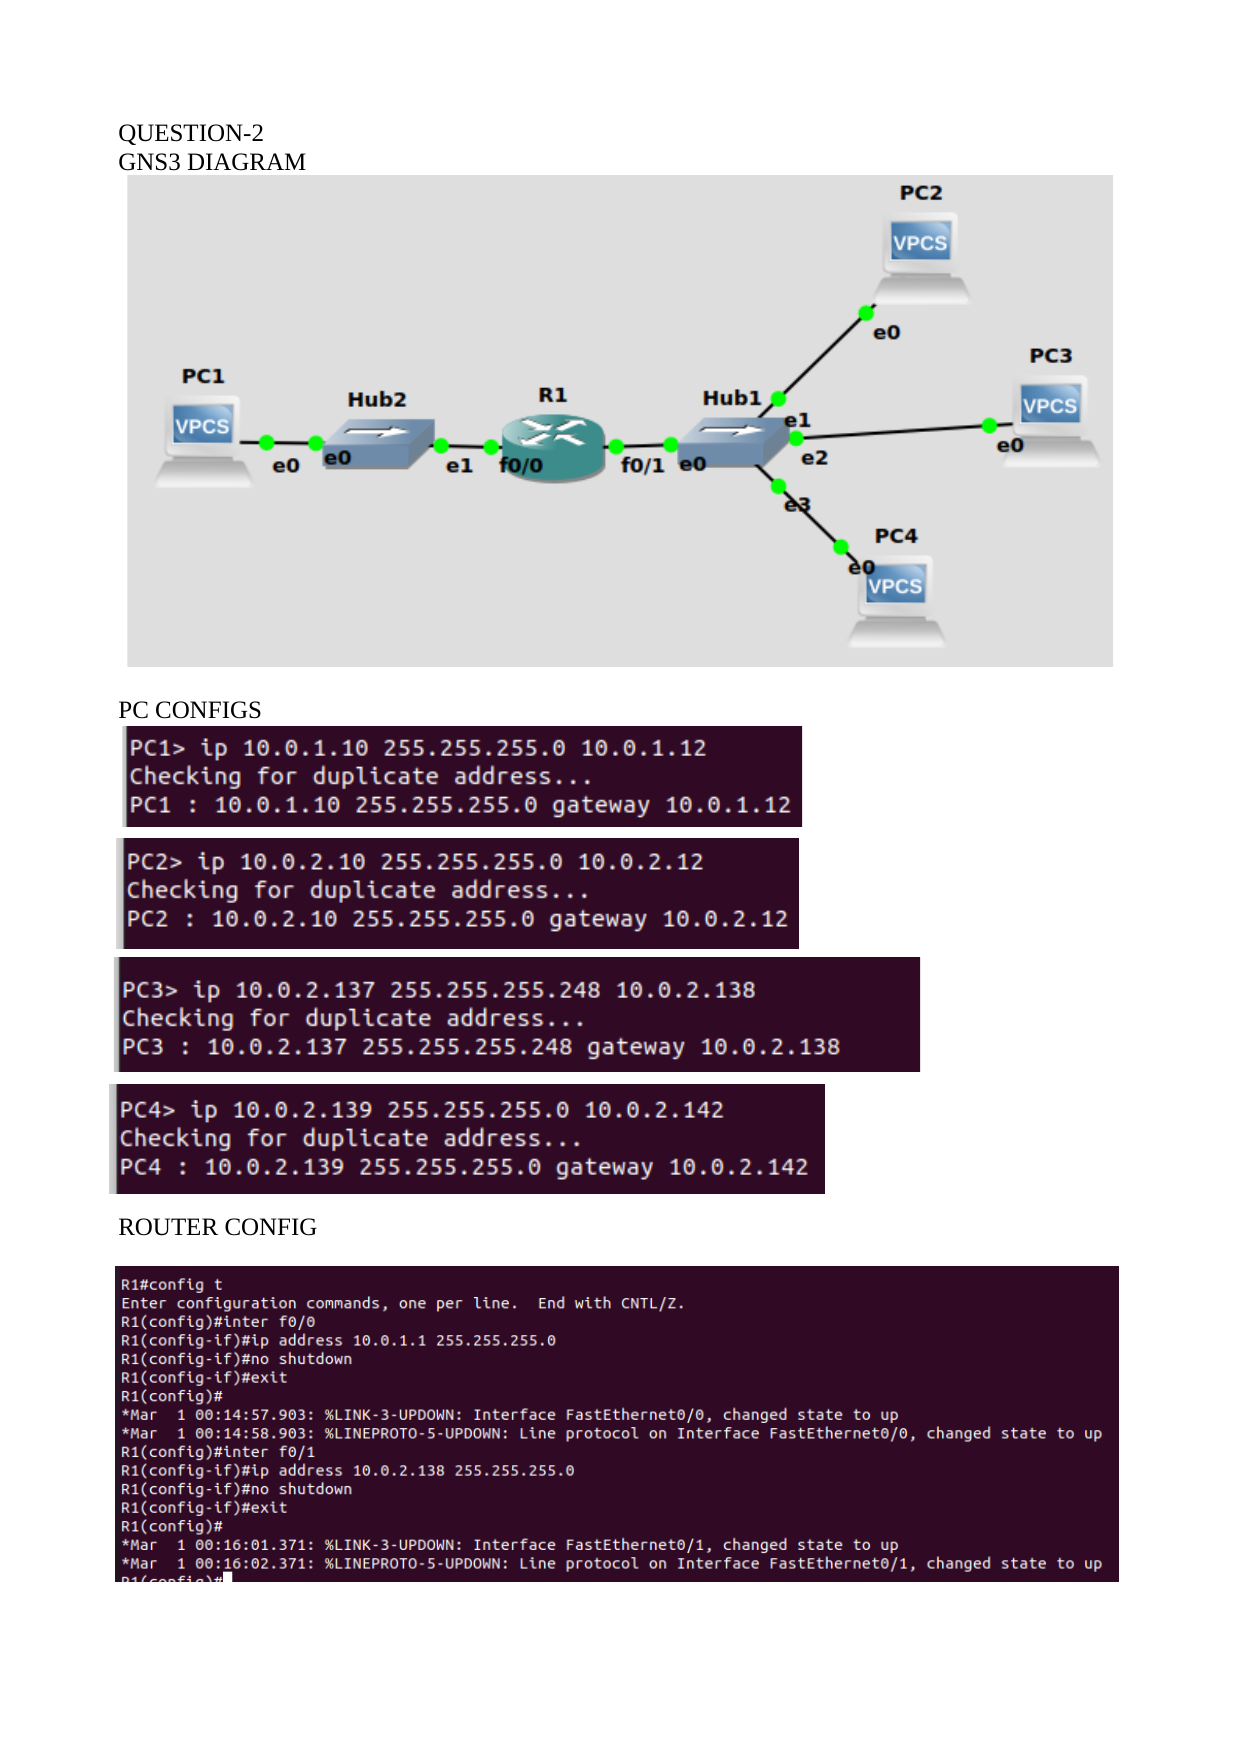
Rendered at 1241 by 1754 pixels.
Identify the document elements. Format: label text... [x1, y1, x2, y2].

picture [113, 957, 920, 1072]
text ROUTER CONFIG [118, 1212, 1122, 1241]
picture [122, 726, 803, 827]
picture [109, 1084, 825, 1194]
picture [127, 175, 1114, 667]
text PC CONFIGS [118, 695, 1122, 724]
text QUESTION-2 [118, 118, 1122, 147]
picture [116, 838, 799, 949]
text GNS3 DIAGRAM [118, 147, 1122, 176]
picture [115, 1266, 1119, 1582]
